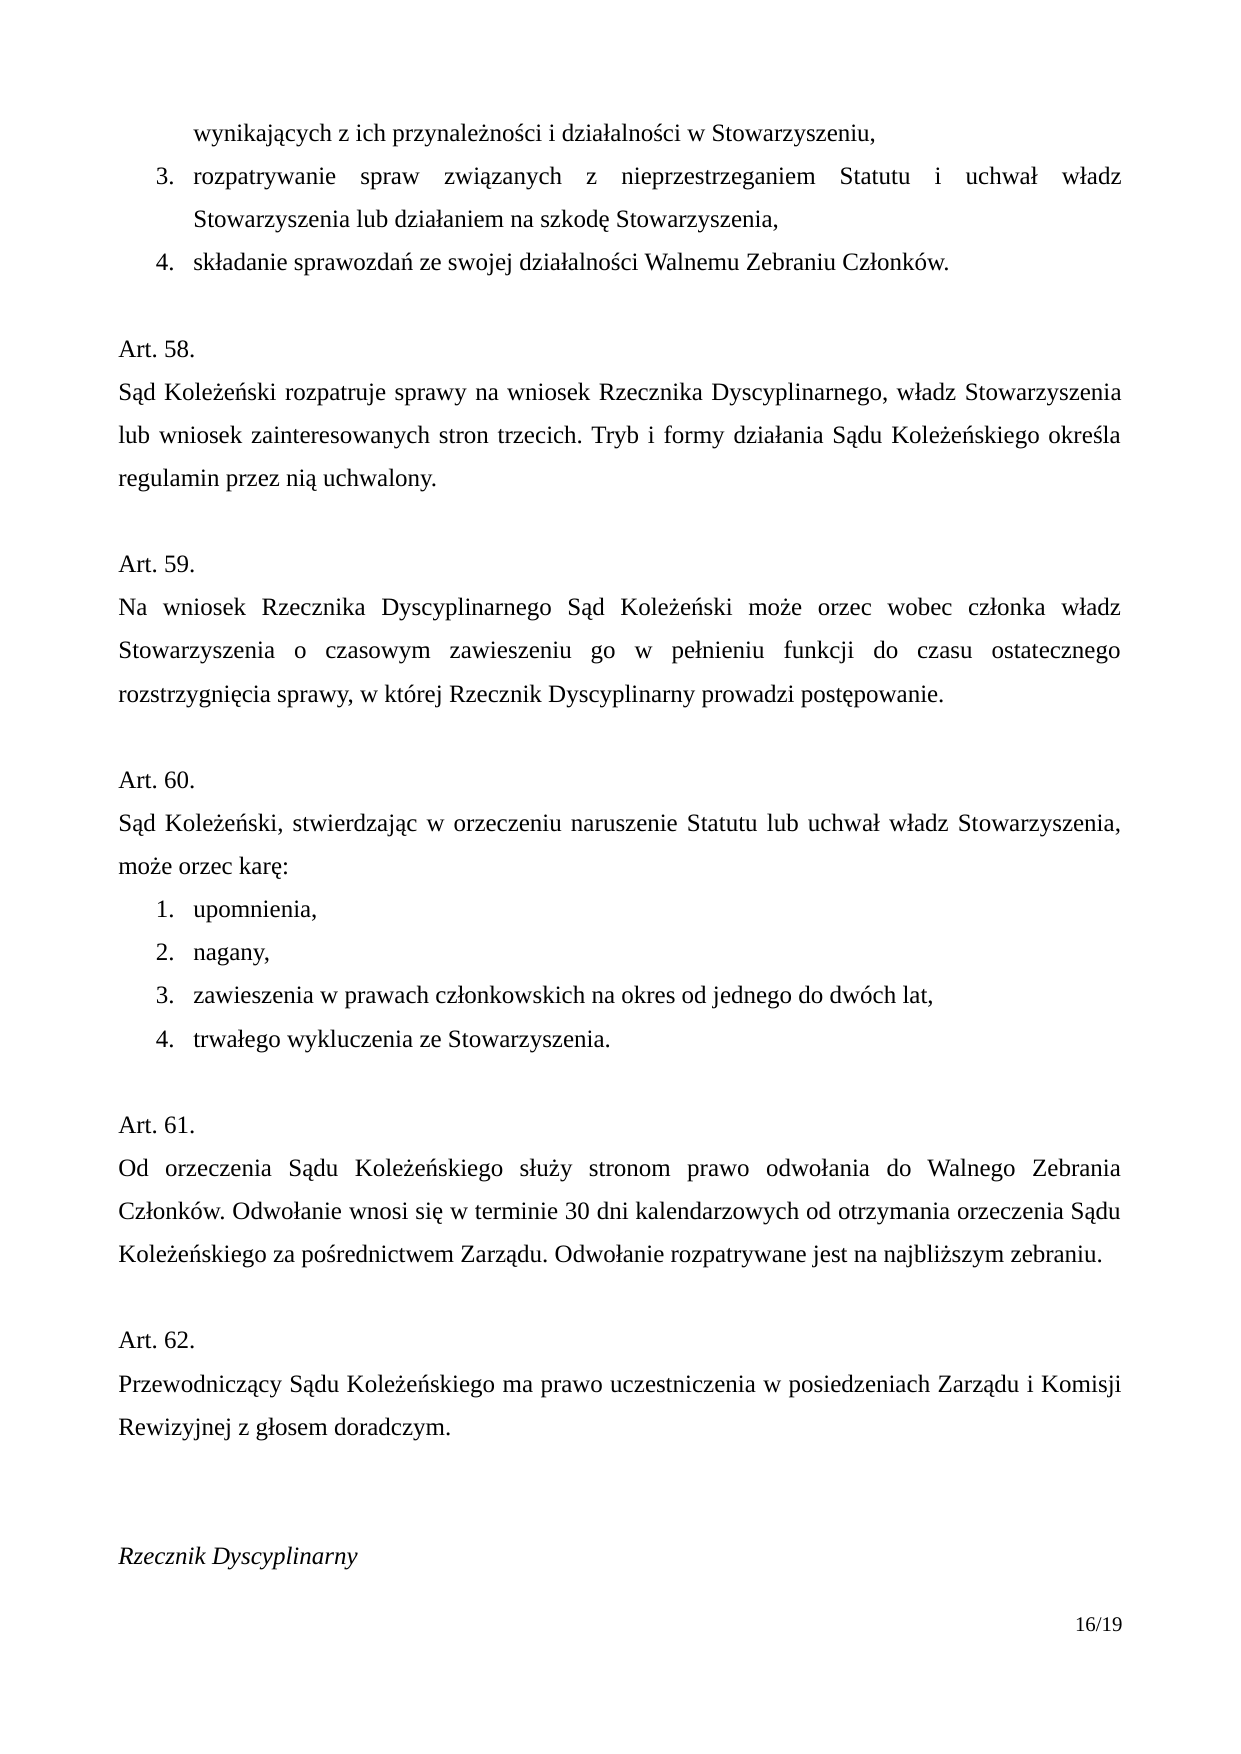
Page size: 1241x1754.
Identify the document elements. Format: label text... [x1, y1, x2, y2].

text Na wniosek Rzecznika Dyscyplinarnego Sąd Koleżeński może orzec wobec członka władz Stowarzyszenia o czasowym zawieszeniu go w pełnieniu funkcji do czasu ostatecznego rozstrzygnięcia sprawy, w której Rzecznik Dyscyplinarny prowadzi postępowanie. [118, 592, 1122, 707]
list trwałego wykluczenia ze Stowarzyszenia. [156, 1024, 1122, 1052]
text Sąd Koleżeński, stwierdzając w orzeczeniu naruszenie Statutu lub uchwał władz Stowarzyszenia, może orzec karę: [118, 808, 1122, 880]
text Przewodniczący Sądu Koleżeńskiego ma prawo uczestniczenia w posiedzeniach Zarządu i Komisji Rewizyjnej z głosem doradczym. [118, 1369, 1122, 1441]
text Art. 59. [118, 549, 1122, 578]
text Art. 58. [118, 334, 1122, 362]
list upomnienia, [156, 894, 1122, 923]
list składanie sprawozdań ze swojej działalności Walnemu Zebraniu Członków. [156, 247, 1122, 276]
list zawieszenia w prawach członkowskich na okres od jednego do dwóch lat, [156, 981, 1122, 1009]
list wynikających z ich przynależności i działalności w Stowarzyszeniu, [156, 118, 1122, 147]
text Sąd Koleżeński rozpatruje sprawy na wniosek Rzecznika Dyscyplinarnego, władz Stowarzyszenia lub wniosek zainteresowanych stron trzecich. Tryb i formy działania Sądu Koleżeńskiego określa regulamin przez nią uchwalony. [118, 377, 1122, 492]
text Od orzeczenia Sądu Koleżeńskiego służy stronom prawo odwołania do Walnego Zebrania Członków. Odwołanie wnosi się w terminie 30 dni kalendarzowych od otrzymania orzeczenia Sądu Koleżeńskiego za pośrednictwem Zarządu. Odwołanie rozpatrywane jest na najbliższym zebraniu. [118, 1153, 1122, 1268]
text Art. 61. [118, 1110, 1122, 1139]
list nagany, [156, 937, 1122, 966]
text Art. 62. [118, 1326, 1122, 1354]
text Rzecznik Dyscyplinarny [118, 1541, 1122, 1570]
text Art. 60. [118, 765, 1122, 794]
list rozpatrywanie spraw związanych z nieprzestrzeganiem Statutu i uchwał władz Stowarzyszenia lub działaniem na szkodę Stowarzyszenia, [156, 161, 1122, 233]
